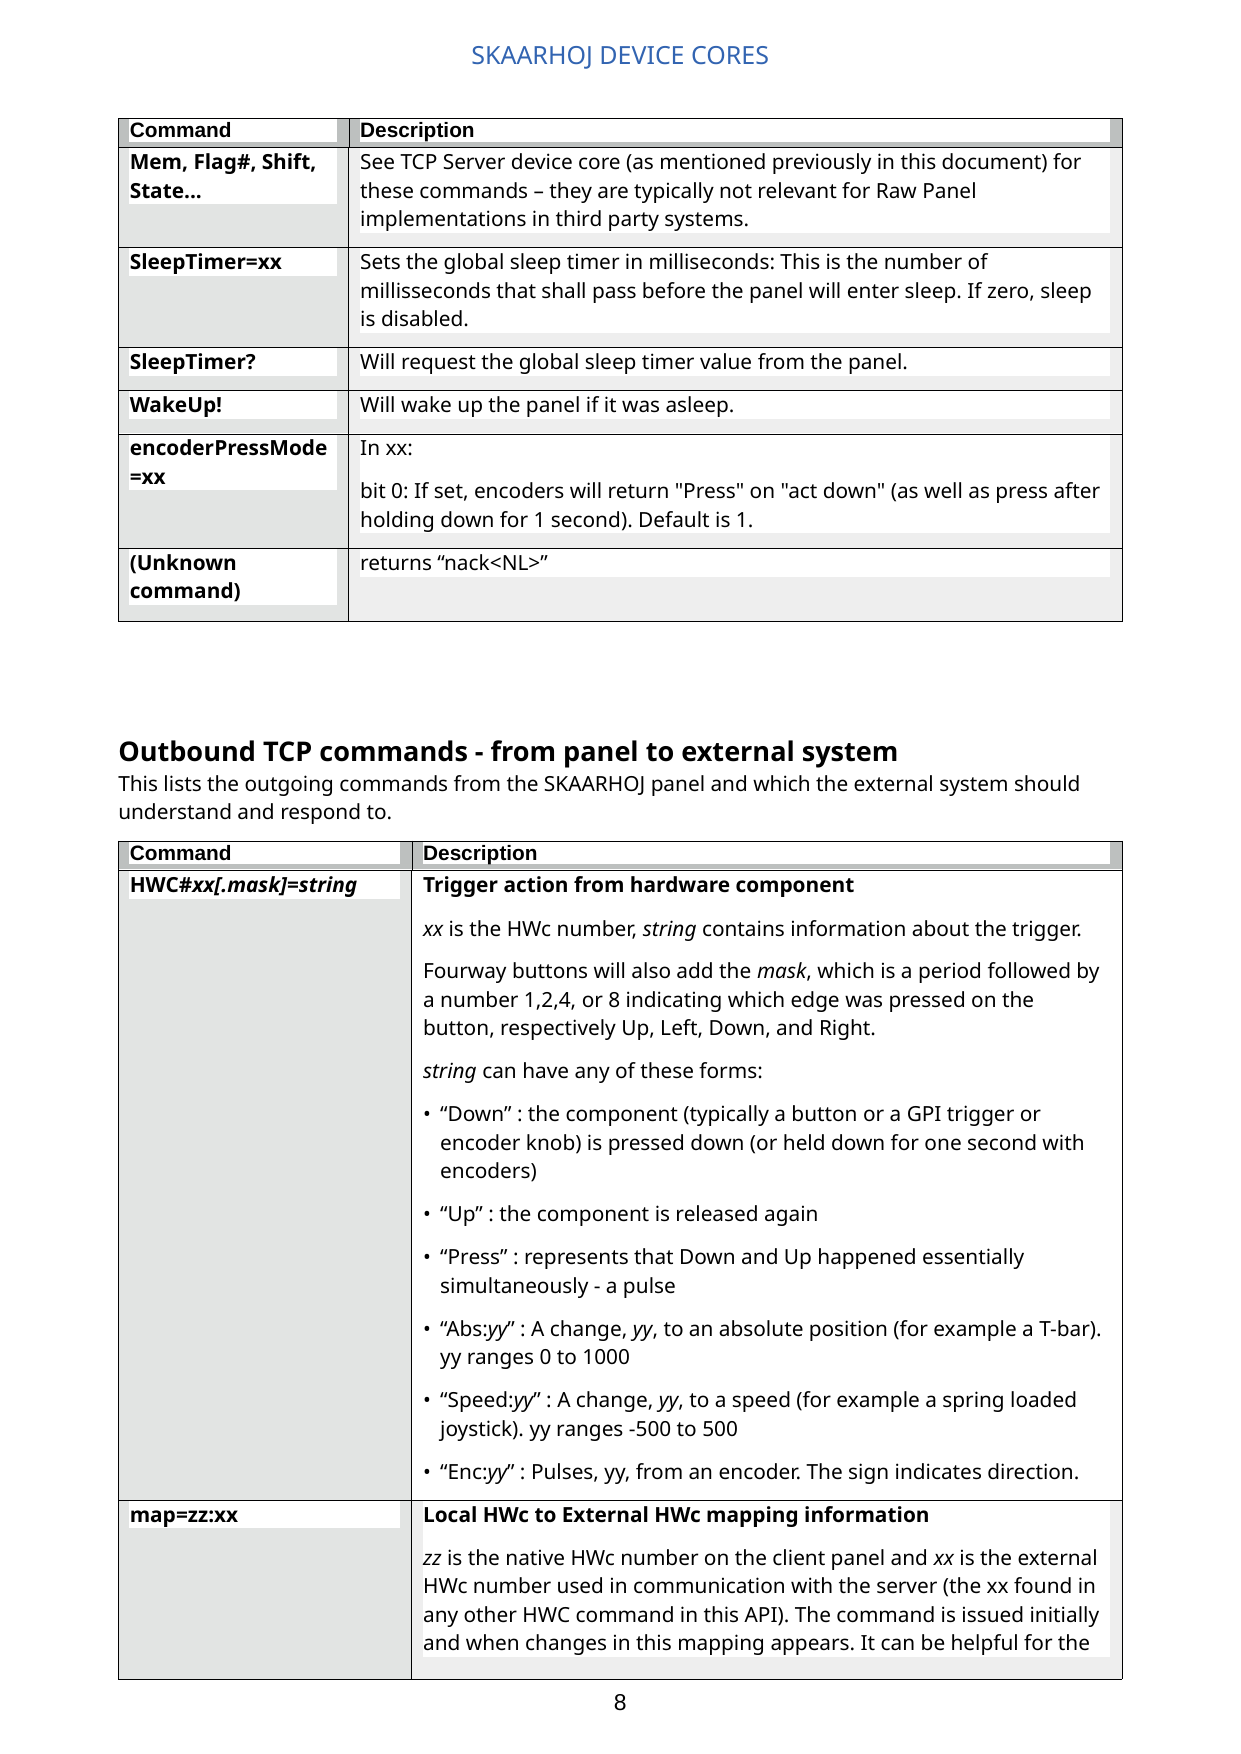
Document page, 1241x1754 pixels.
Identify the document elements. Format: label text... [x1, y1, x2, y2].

table_cell returns “nack<NL>” [349, 549, 1122, 621]
table_cell In xx: bit 0: If set, encoders will return "Press" on "act down" (as well as press after holding down for 1 second). Default is 1. [349, 435, 1122, 548]
table_cell See TCP Server device core (as mentioned previously in this document) for these commands – they are typically not relevant for Raw Panel implementations in third party systems. [349, 148, 1122, 247]
table_header Description [350, 119, 1122, 147]
table_header Command [119, 119, 349, 147]
table_cell Will request the global sleep timer value from the panel. [349, 348, 1122, 390]
table_cell Sets the global sleep timer in milliseconds: This is the number of millisseconds that shall pass before the panel will enter sleep. If zero, sleep is disabled. [349, 248, 1122, 347]
table_header Description [413, 842, 1122, 869]
table_cell SleepTimer? [119, 348, 348, 390]
table_cell SleepTimer=xx [119, 248, 348, 347]
table_header Command [119, 842, 412, 869]
table_cell HWC#xx[.mask]=string [119, 871, 411, 1500]
text This lists the outgoing commands from the SKAARHOJ panel and which the external system should understand and respond to. [118, 769, 1122, 826]
table_cell Mem, Flag#, Shift, State... [119, 148, 348, 247]
table_cell WakeUp! [119, 391, 348, 433]
table_cell map=zz:xx [119, 1501, 411, 1679]
subtitle Outbound TCP commands - from panel to external system [118, 732, 1122, 769]
table_cell encoderPressMode=xx [119, 435, 348, 548]
table_cell Will wake up the panel if it was asleep. [349, 391, 1122, 433]
table_cell Trigger action from hardware component xx is the HWc number, string contains information about the trigger. Fourway buttons will also add the mask, which is a period followed by a number 1,2,4, or 8 indicating which edge was pressed on the button, respectively Up, Left, Down, and Right. string can have any of these forms: “Down” : the component (typically a button or a GPI trigger or encoder knob) is pressed down (or held down for one second with encoders) “Up” : the component is released again “Press” : represents that Down and Up happened essentially simultaneously - a pulse “Abs:yy” : A change, yy, to an absolute position (for example a T-bar). yy ranges 0 to 1000 “Speed:yy” : A change, yy, to a speed (for example a spring loaded joystick). yy ranges -500 to 500 “Enc:yy” : Pulses, yy, from an encoder. The sign indicates direction. [412, 871, 1122, 1500]
table_cell Local HWc to External HWc mapping information zz is the native HWc number on the client panel and xx is the external HWc number used in communication with the server (the xx found in any other HWC command in this API). The command is issued initially and when changes in this mapping appears. It can be helpful for the [412, 1501, 1122, 1679]
table_cell (Unknown command) [119, 549, 348, 621]
